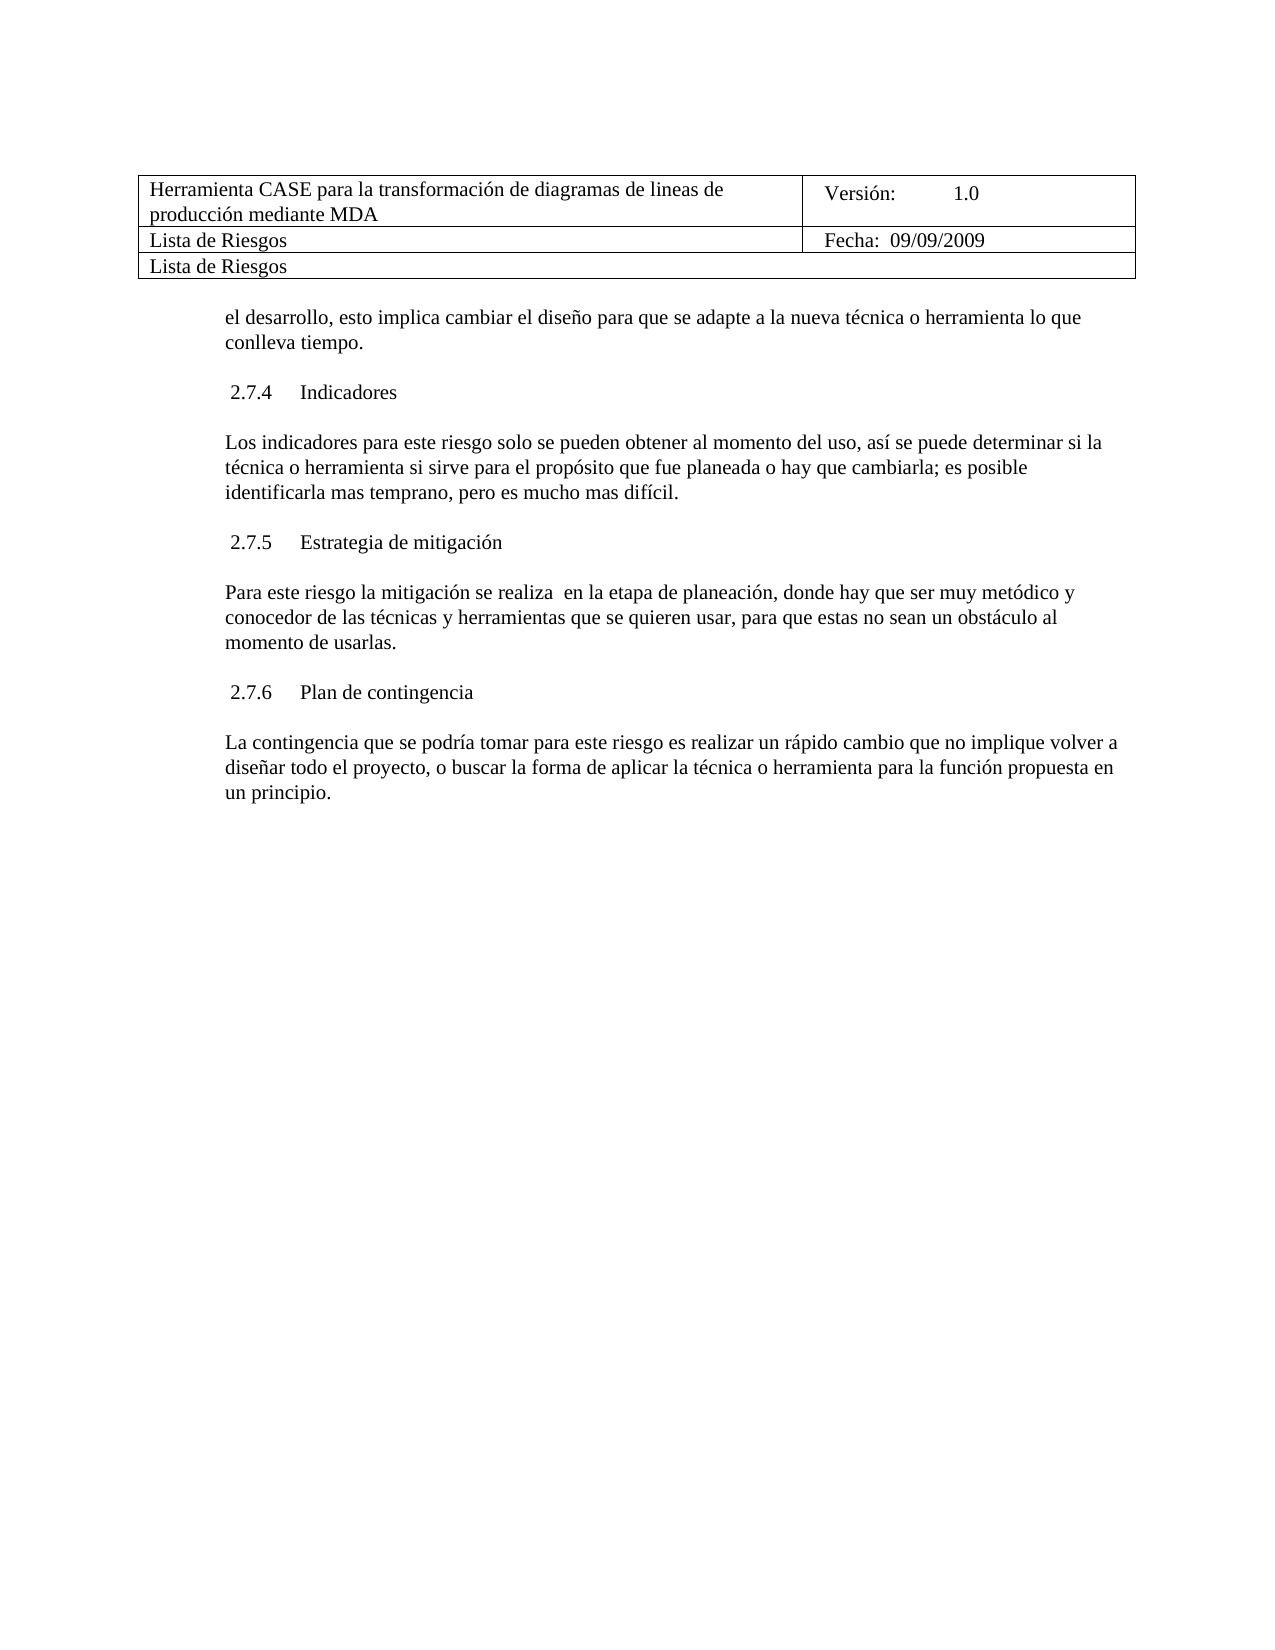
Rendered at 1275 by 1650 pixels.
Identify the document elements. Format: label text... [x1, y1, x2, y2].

text Los indicadores para este riesgo solo se pueden obtener al momento del uso, así se puede determinar si la técnica o herramienta si sirve para el propósito que fue planeada o hay que cambiarla; es posible identificarla mas temprano, pero es mucho mas difícil. [225, 429, 1125, 504]
list Indicadores [225, 379, 1125, 404]
text La contingencia que se podría tomar para este riesgo es realizar un rápido cambio que no implique volver a diseñar todo el proyecto, o buscar la forma de aplicar la técnica o herramienta para la función propuesta en un principio. [225, 729, 1125, 804]
text el desarrollo, esto implica cambiar el diseño para que se adapte a la nueva técnica o herramienta lo que conlleva tiempo. [225, 304, 1125, 354]
text Para este riesgo la mitigación se realiza en la etapa de planeación, donde hay que ser muy metódico y conocedor de las técnicas y herramientas que se quieren usar, para que estas no sean un obstáculo al momento de usarlas. [225, 579, 1125, 654]
list Plan de contingencia [225, 679, 1125, 704]
list Estrategia de mitigación [225, 529, 1125, 554]
